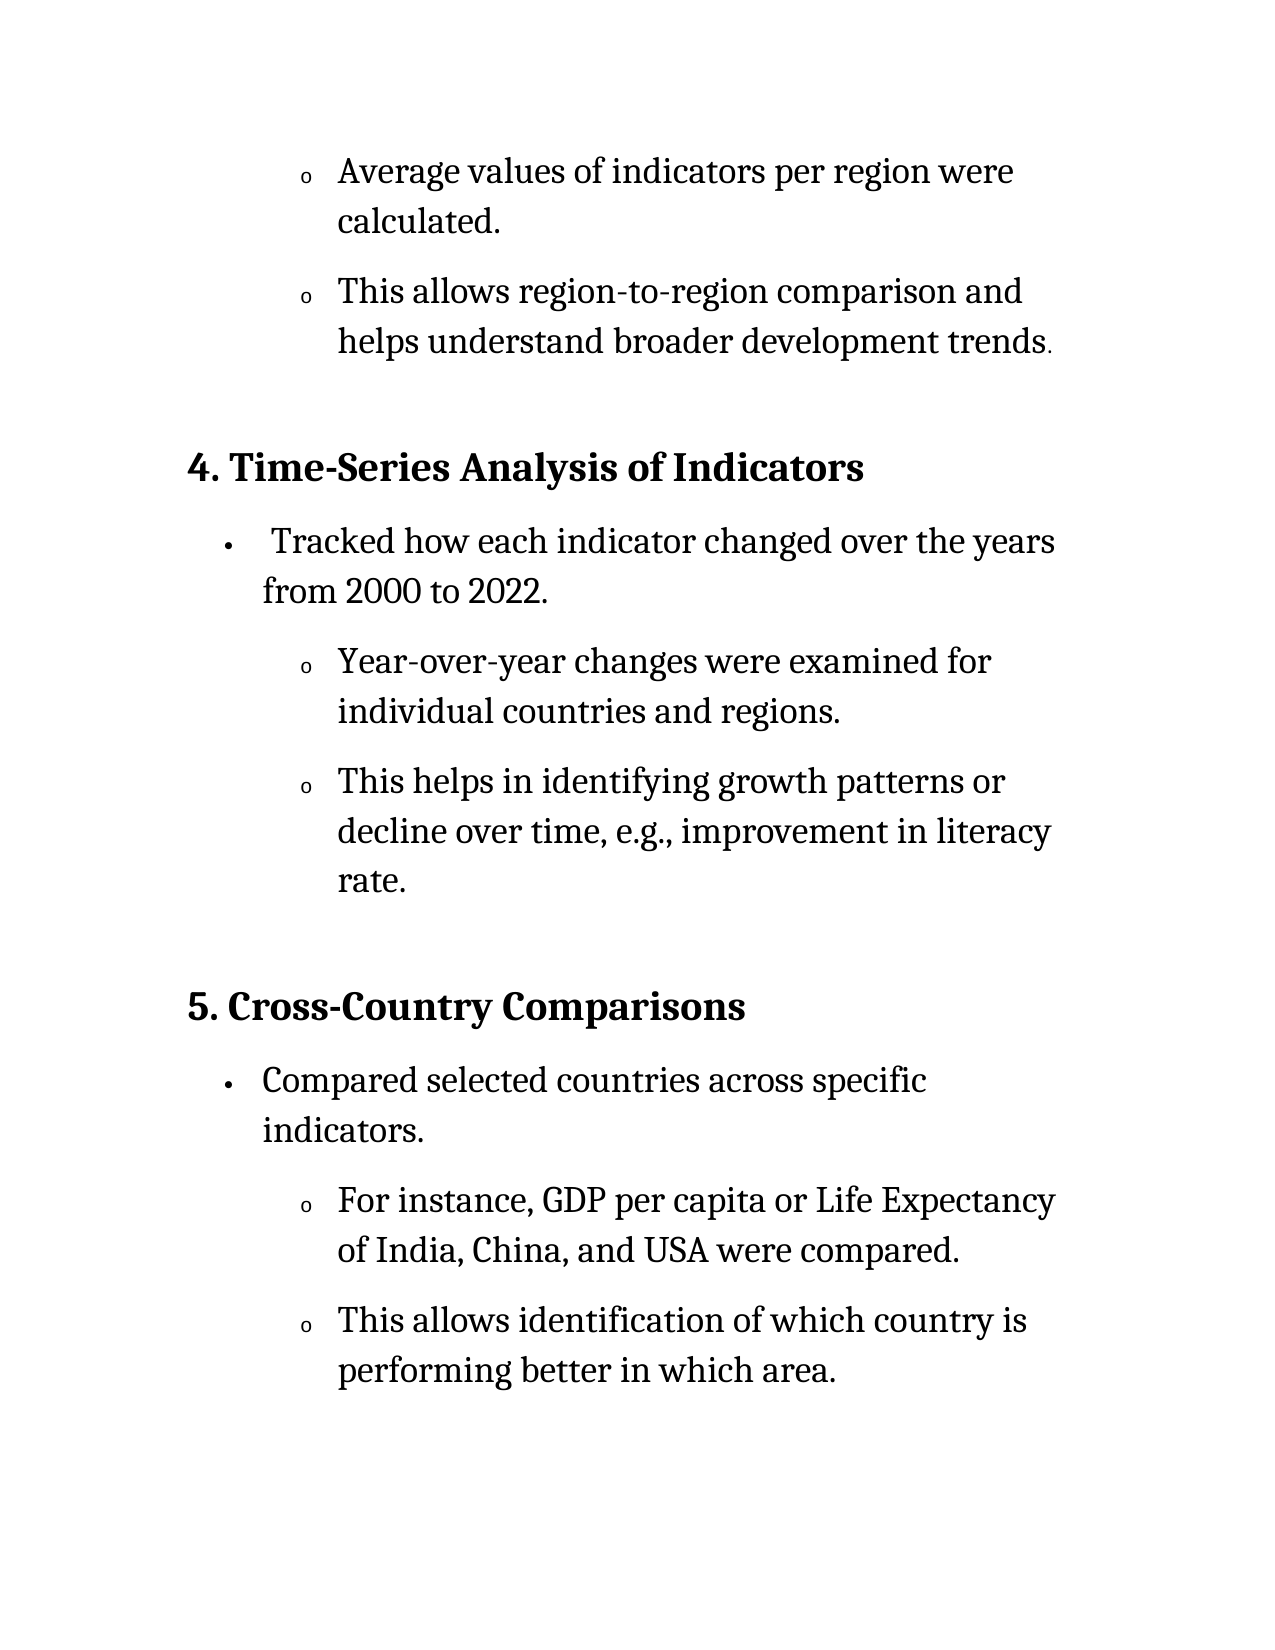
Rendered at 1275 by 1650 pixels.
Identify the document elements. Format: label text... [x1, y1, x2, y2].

list This allows identification of which country is performing better in which area. [300, 1299, 1087, 1392]
text 4. Time-Series Analysis of Indicators [187, 444, 1087, 492]
text 5. Cross-Country Comparisons [187, 983, 1087, 1031]
list This allows region-to-region comparison and helps understand broader development trends. [300, 270, 1087, 363]
list Average values of indicators per region were calculated. [300, 150, 1087, 243]
list For instance, GDP per capita or Life Expectancy of India, China, and USA were compared. [300, 1179, 1087, 1272]
list Compared selected countries across specific indicators. [225, 1059, 1087, 1152]
list Year-over-year changes were examined for individual countries and regions. [300, 640, 1087, 732]
list Tracked how each indicator changed over the years from 2000 to 2022. [225, 520, 1087, 612]
list This helps in identifying growth patterns or decline over time, e.g., improvement in literacy rate. [300, 760, 1087, 902]
